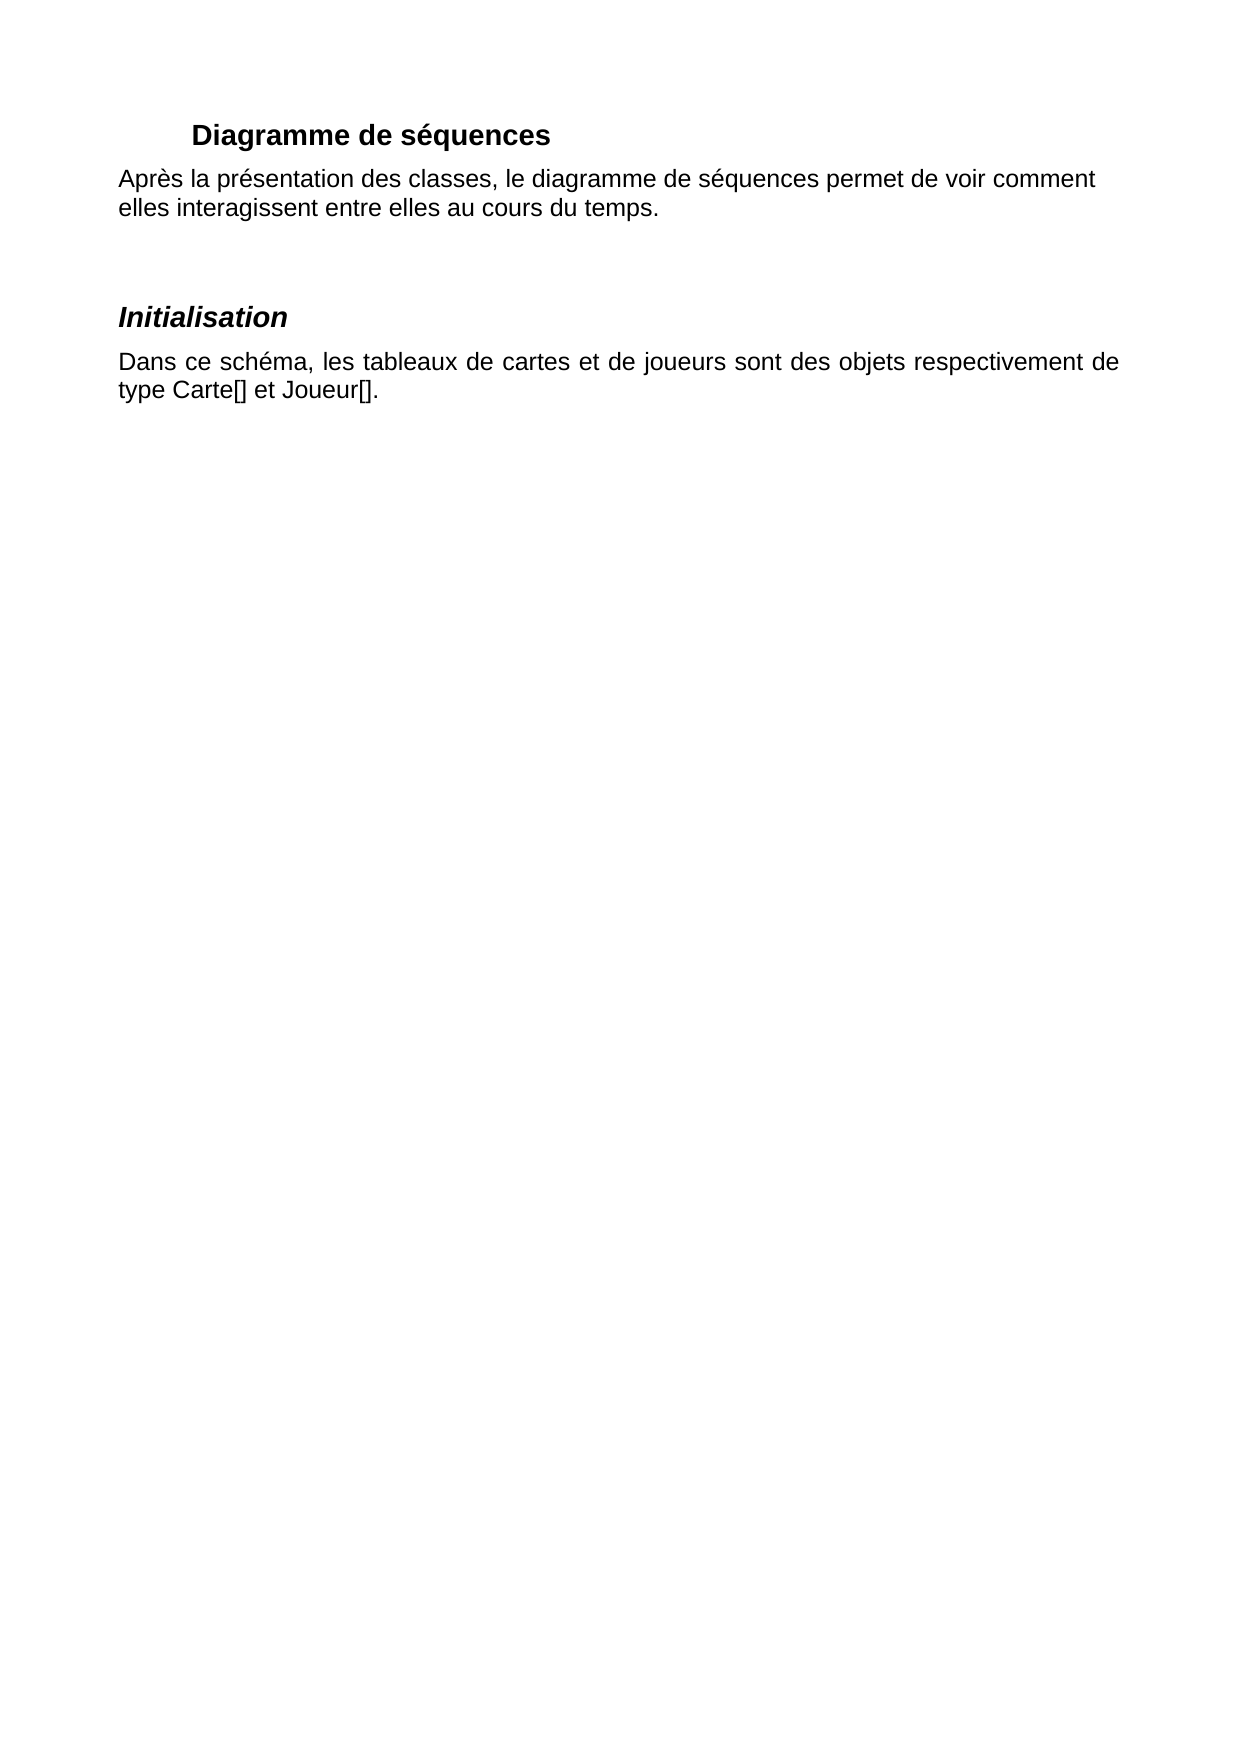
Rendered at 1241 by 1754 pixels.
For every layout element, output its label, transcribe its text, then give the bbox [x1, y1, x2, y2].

text Dans ce schéma, les tableaux de cartes et de joueurs sont des objets respectivement de type Carte[] et Joueur[]. [118, 346, 1122, 404]
subtitle Initialisation [118, 300, 1122, 334]
subtitle Diagramme de séquences [191, 118, 1122, 152]
text Après la présentation des classes, le diagramme de séquences permet de voir comment elles interagissent entre elles au cours du temps. [118, 164, 1122, 222]
